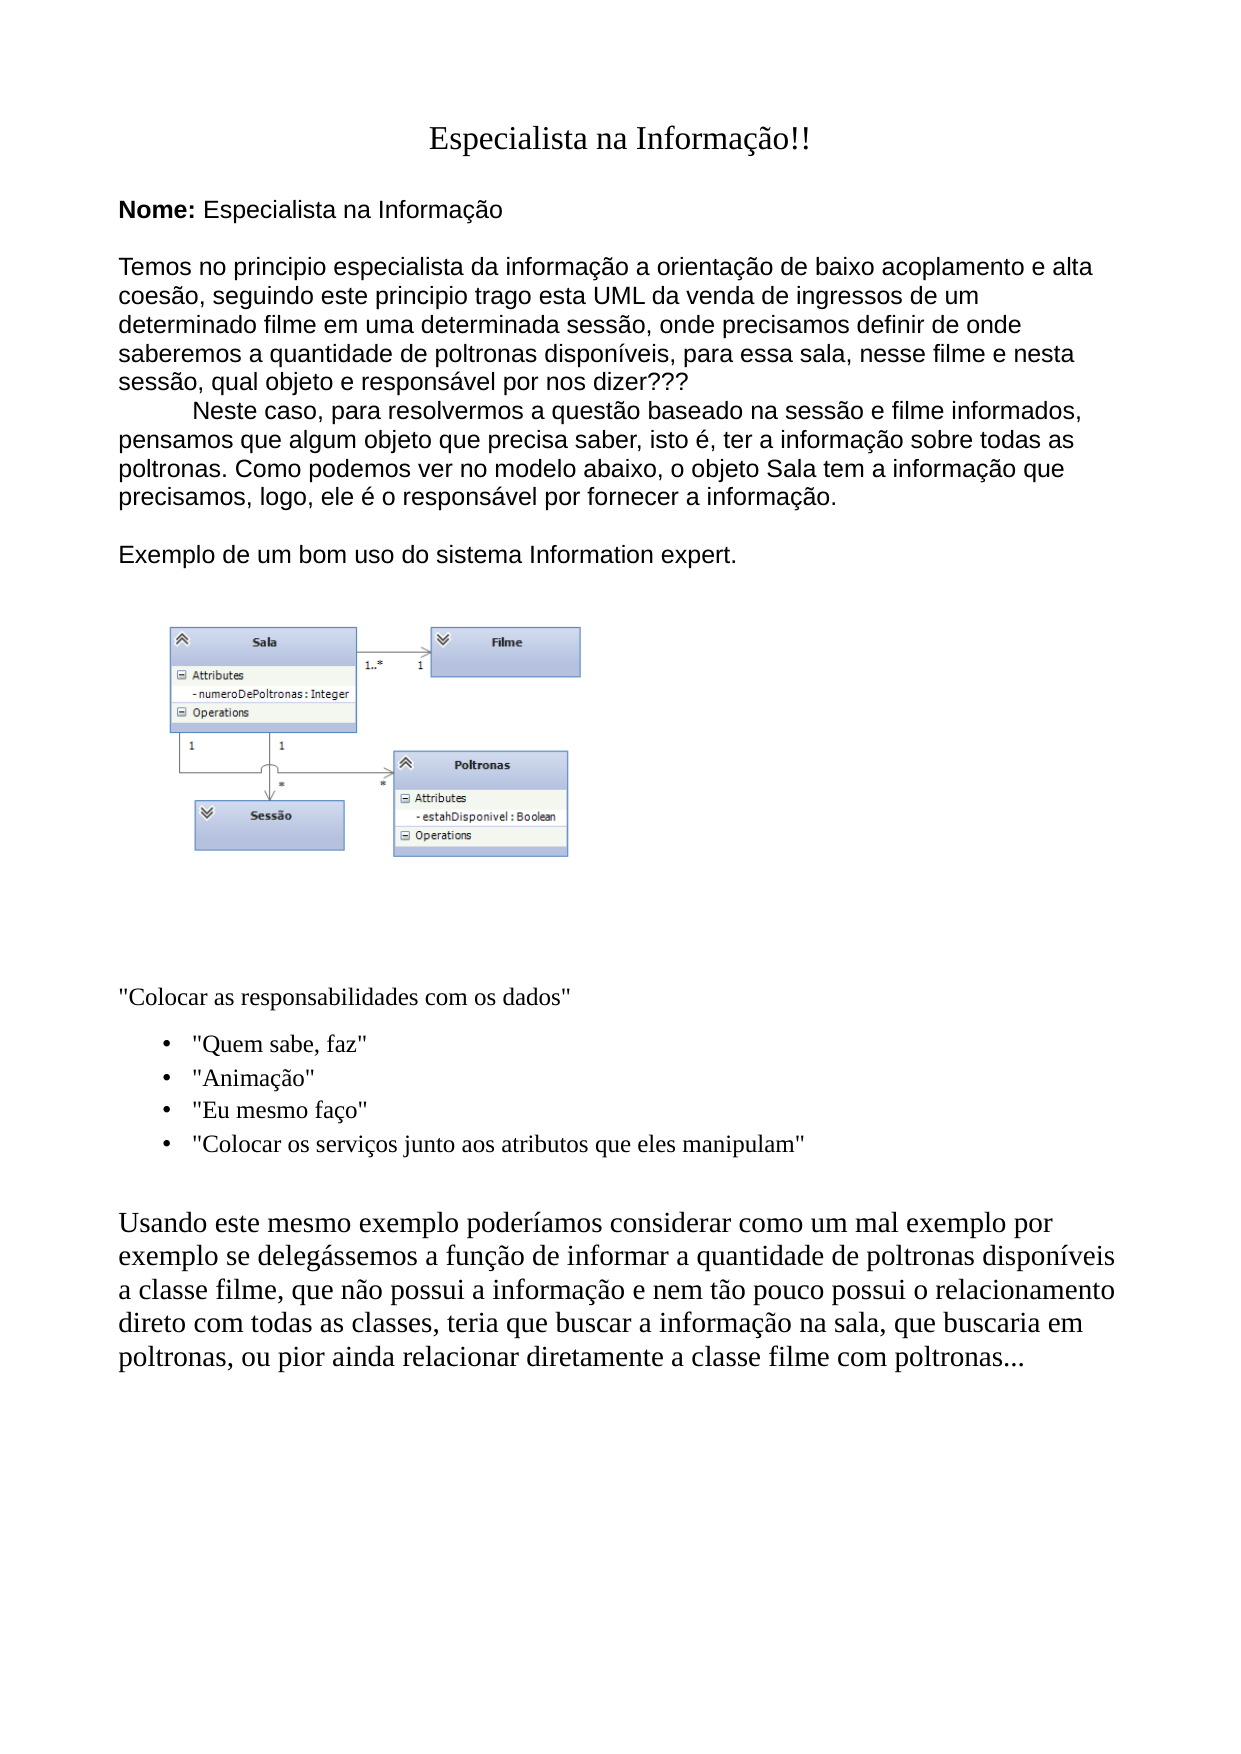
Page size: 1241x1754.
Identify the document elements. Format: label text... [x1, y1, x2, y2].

text "Colocar as responsabilidades com os dados" [118, 982, 1122, 1011]
text Neste caso, para resolvermos a questão baseado na sessão e filme informados, pensamos que algum objeto que precisa saber, isto é, ter a informação sobre todas as poltronas. Como podemos ver no modelo abaixo, o objeto Sala tem a informação que precisamos, logo, ele é o responsável por fornecer a informação. [118, 396, 1122, 511]
text Especialista na Informação!! [118, 118, 1122, 156]
list "Colocar os serviços junto aos atributos que eles manipulam" [162, 1129, 1122, 1157]
picture [118, 597, 619, 896]
text Nome: Especialista na Informação [118, 195, 1122, 223]
list "Eu mesmo faço" [162, 1096, 1122, 1124]
list "Quem sabe, faz" [162, 1029, 1122, 1058]
text Exemplo de um bom uso do sistema Information expert. [118, 540, 1122, 597]
text Usando este mesmo exemplo poderíamos considerar como um mal exemplo por exemplo se delegássemos a função de informar a quantidade de poltronas disponíveis a classe filme, que não possui a informação e nem tão pouco possui o relacionamento direto com todas as classes, teria que buscar a informação na sala, que buscaria em poltronas, ou pior ainda relacionar diretamente a classe filme com poltronas... [118, 1205, 1122, 1373]
text Temos no principio especialista da informação a orientação de baixo acoplamento e alta coesão, seguindo este principio trago esta UML da venda de ingressos de um determinado filme em uma determinada sessão, onde precisamos definir de onde saberemos a quantidade de poltronas disponíveis, para essa sala, nesse filme e nesta sessão, qual objeto e responsável por nos dizer??? [118, 252, 1122, 396]
list "Animação" [162, 1063, 1122, 1091]
